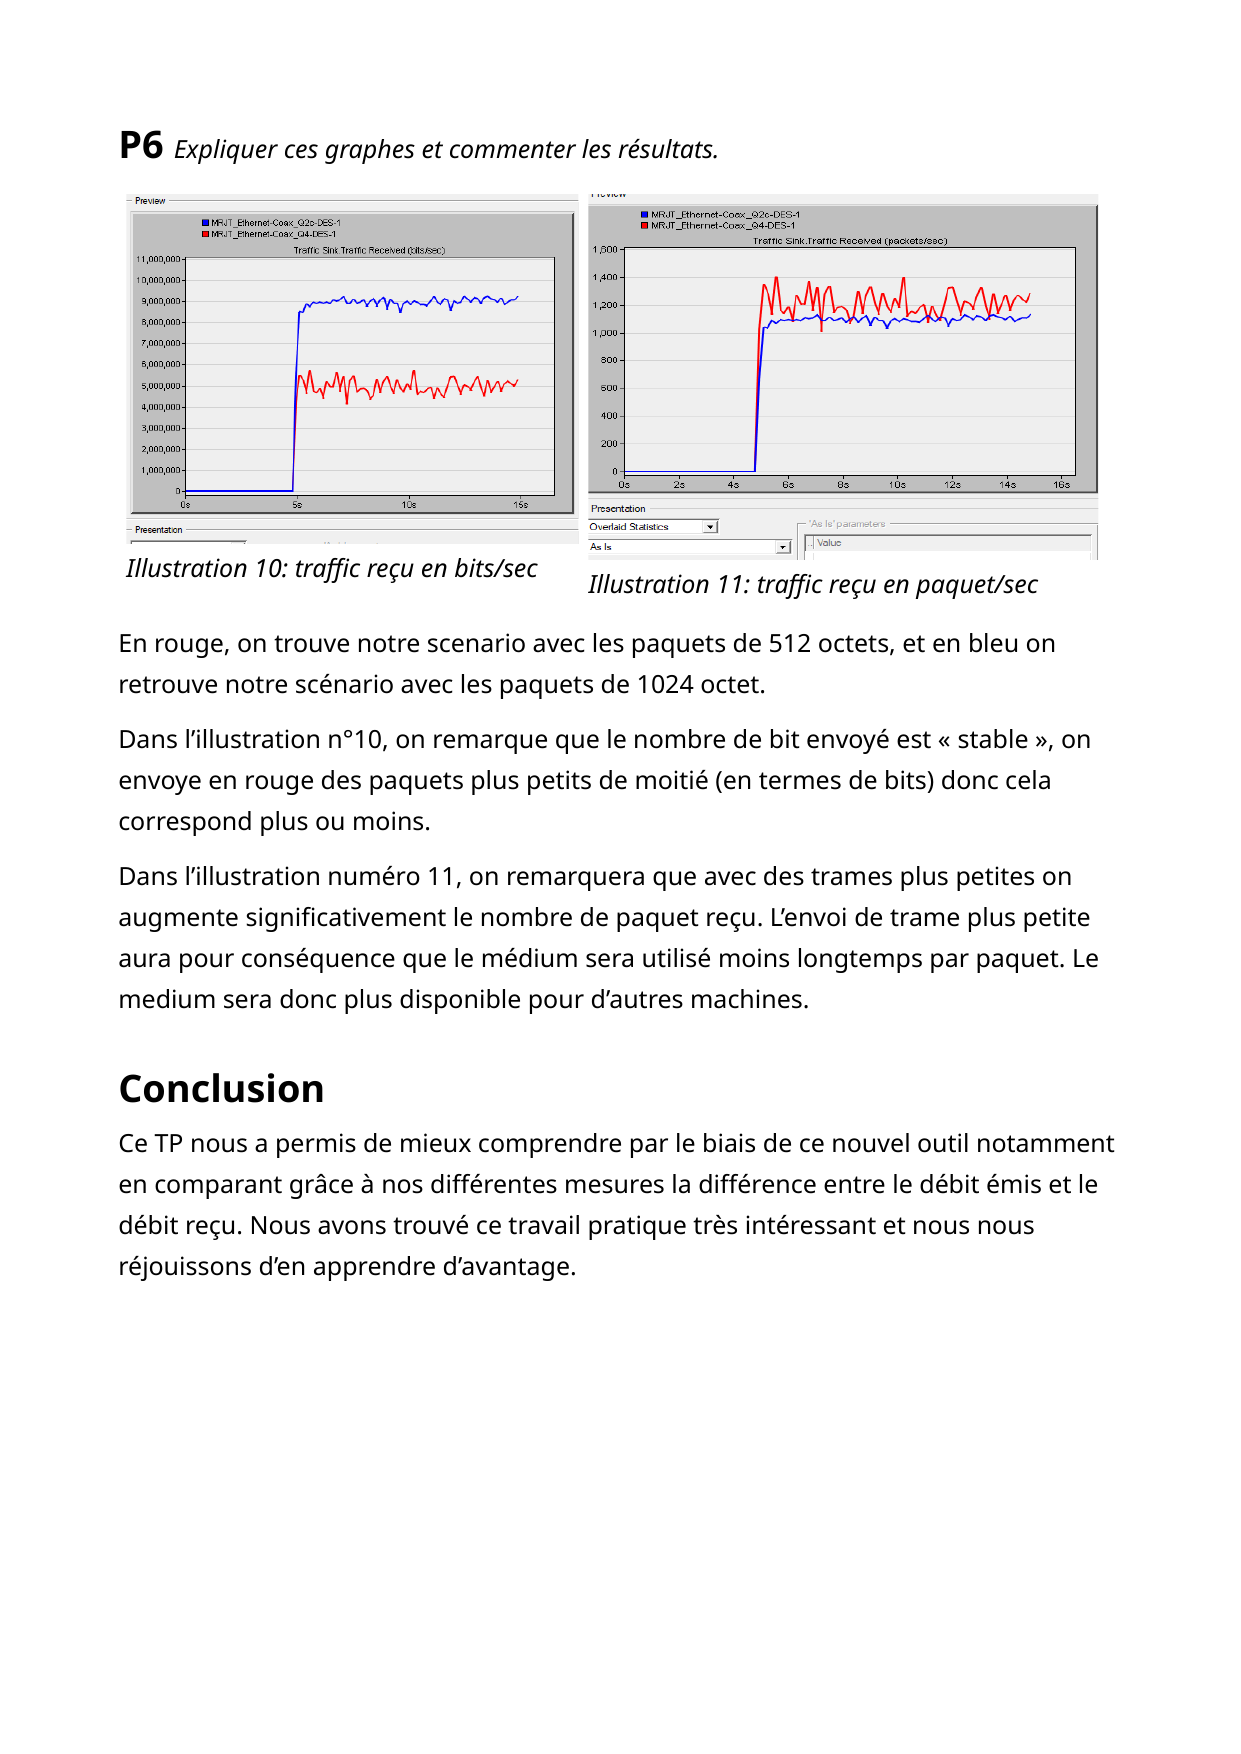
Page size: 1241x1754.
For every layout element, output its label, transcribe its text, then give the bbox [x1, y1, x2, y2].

text Ce TP nous a permis de mieux comprendre par le biais de ce nouvel outil notamment en comparant grâce à nos différentes mesures la différence entre le débit émis et le débit reçu. Nous avons trouvé ce travail pratique très intéressant et nous nous réjouissons d’en apprendre d’avantage. [118, 1126, 1122, 1283]
picture [126, 194, 579, 544]
text En rouge, on trouve notre scenario avec les paquets de 512 octets, et en bleu on retrouve notre scénario avec les paquets de 1024 octet. [118, 626, 1122, 701]
text Dans l’illustration numéro 11, on remarquera que avec des trames plus petites on augmente significativement le nombre de paquet reçu. L’envoi de trame plus petite aura pour conséquence que le médium sera utilisé moins longtemps par paquet. Le medium sera donc plus disponible pour d’autres machines. [118, 859, 1122, 1016]
text Illustration 11: traffic reçu en paquet/sec [588, 560, 1098, 601]
text Dans l’illustration n°10, on remarque que le nombre de bit envoyé est « stable », on envoye en rouge des paquets plus petits de moitié (en termes de bits) donc cela correspond plus ou moins. [118, 722, 1122, 838]
subtitle Conclusion [118, 1062, 1122, 1113]
subtitle P6 Expliquer ces graphes et commenter les résultats. [118, 118, 1122, 170]
text Illustration 10: traffic reçu en bits/sec [126, 544, 578, 585]
picture [588, 194, 1099, 560]
